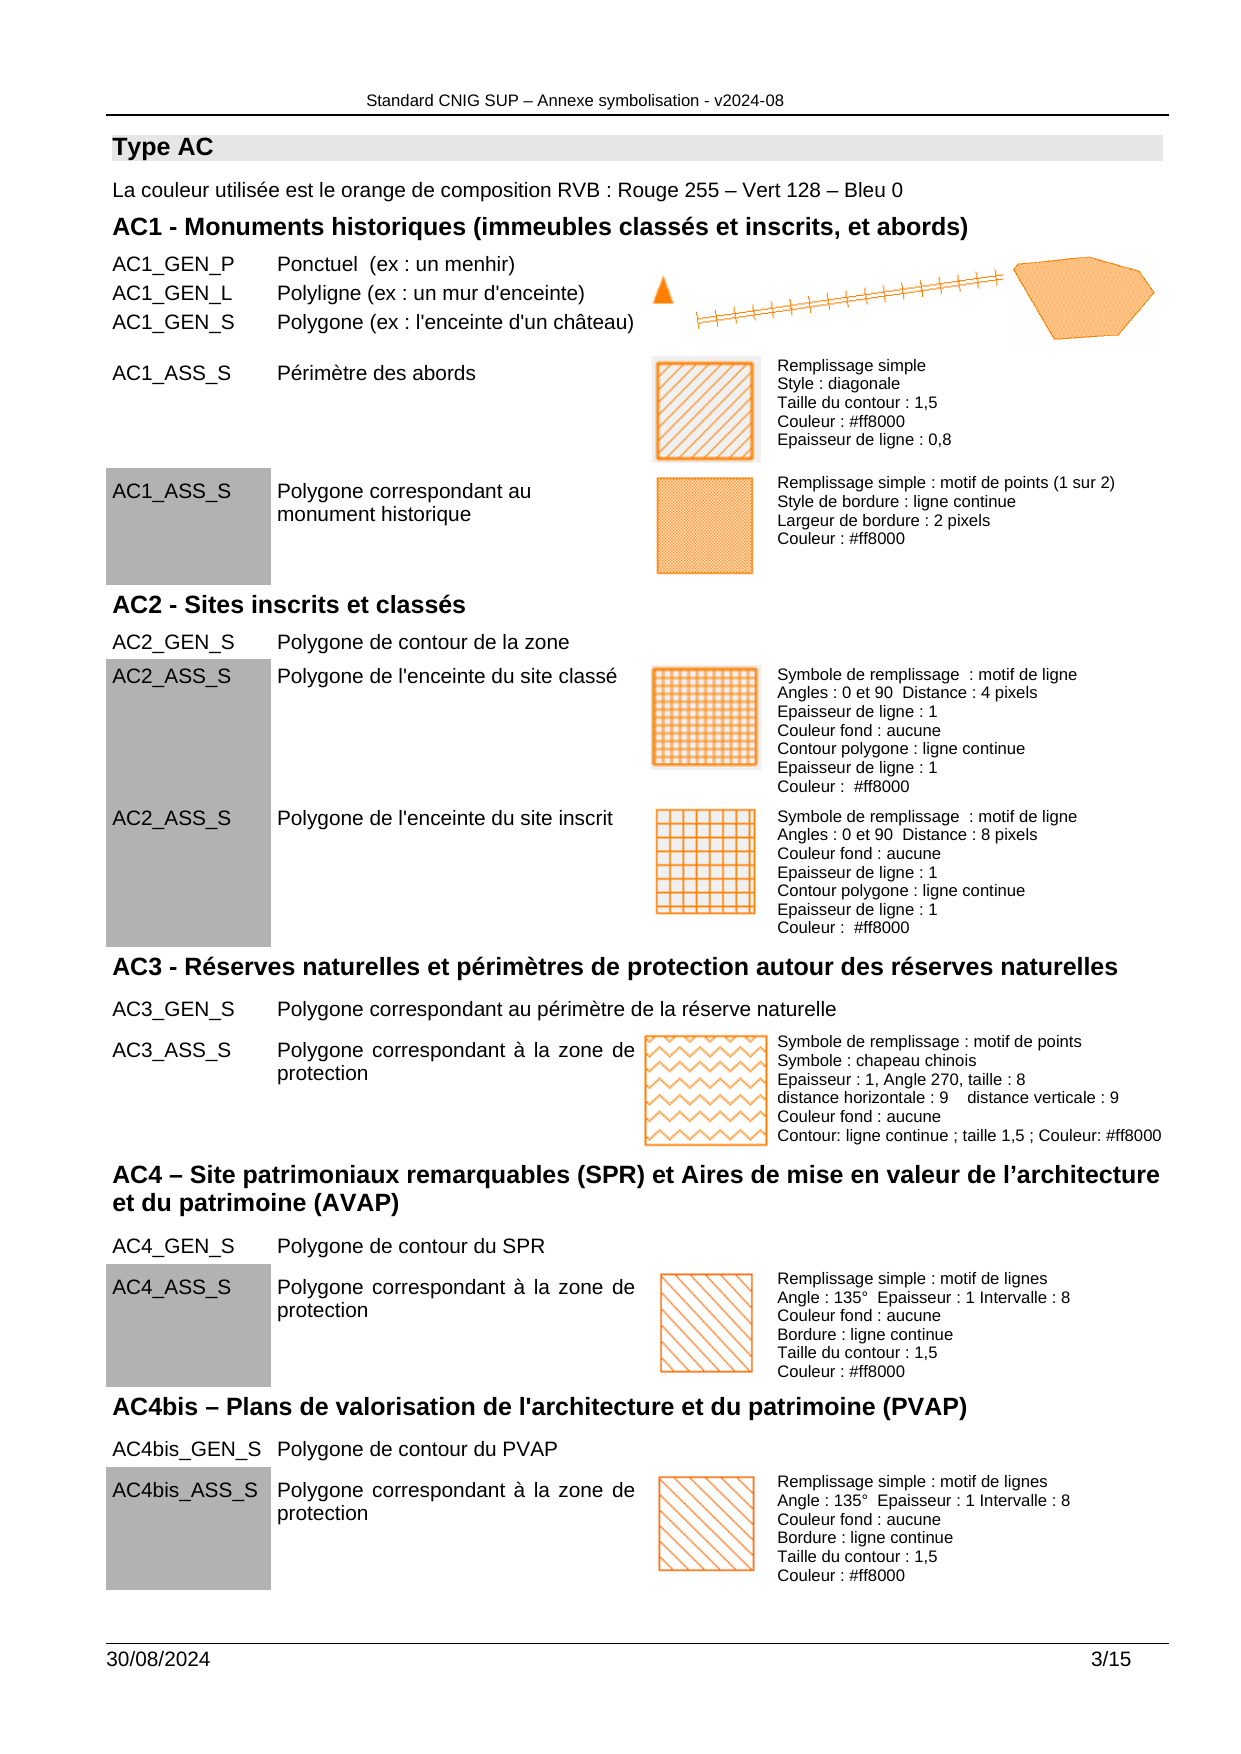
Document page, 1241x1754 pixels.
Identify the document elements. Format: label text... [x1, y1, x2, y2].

table_cell AC4_GEN_S [106, 1223, 271, 1263]
table_cell AC4_ASS_S [106, 1264, 271, 1387]
table_cell Polygone correspondant au monument historique [271, 468, 641, 585]
picture [653, 1269, 759, 1381]
picture [653, 807, 759, 918]
table_cell Polygone correspondant au périmètre de la réserve naturelle [271, 986, 1169, 1027]
table_cell [641, 468, 771, 585]
table_header Type AC [106, 129, 1169, 167]
picture [651, 356, 761, 463]
table_cell [641, 659, 771, 801]
table_cell Polygone de l'enceinte du site inscrit [271, 801, 641, 947]
table_cell AC1_ASS_S [106, 350, 271, 468]
table_cell Symbole de remplissage : motif de ligne Angles : 0 et 90 Distance : 4 pixels Epaisseur de ligne : 1 Couleur fond : aucune Contour polygone : ligne continue Epaisseur de ligne : 1 Couleur : #ff8000 [771, 659, 1169, 801]
table_cell AC4bis – Plans de valorisation de l'architecture et du patrimoine (PVAP) [106, 1387, 1169, 1426]
table_cell Polygone de contour du SPR [271, 1223, 1169, 1263]
picture [1008, 253, 1160, 345]
table_cell [641, 801, 771, 947]
table_cell AC4bis_ASS_S [106, 1467, 271, 1590]
picture [650, 665, 762, 770]
table_cell Polygone de contour du PVAP [271, 1426, 641, 1467]
table_cell AC1_ASS_S [106, 468, 271, 585]
table_cell [771, 1426, 1169, 1467]
table_cell AC2_ASS_S [106, 659, 271, 801]
table_cell AC2_GEN_S [106, 625, 271, 659]
table_cell Polygone de contour de la zone [271, 625, 641, 659]
table_cell Polygone correspondant à la zone de protection [271, 1264, 641, 1387]
picture [641, 1032, 772, 1150]
table_cell Symbole de remplissage : motif de points Symbole : chapeau chinois Epaisseur : 1, Angle 270, taille : 8 distance horizontale : 9 distance verticale : 9 Couleur fond : aucune Contour: ligne continue ; taille 1,5 ; Couleur: #ff8000 [771, 1027, 1169, 1156]
table_cell AC1 - Monuments historiques (immeubles classés et inscrits, et abords) [106, 208, 1169, 247]
table_cell AC1_GEN_P AC1_GEN_L AC1_GEN_S [106, 247, 271, 350]
table_cell Polygone correspondant à la zone de protection [271, 1467, 641, 1590]
table_cell AC3_GEN_S [106, 986, 271, 1027]
table_cell [641, 1426, 771, 1467]
picture [650, 272, 677, 307]
table_cell [641, 1027, 771, 1032]
table_cell [641, 625, 1169, 659]
table_cell AC4 – Site patrimoniaux remarquables (SPR) et Aires de mise en valeur de l’architecture et du patrimoine (AVAP) [106, 1156, 1169, 1223]
table_cell AC3_ASS_S [106, 1027, 271, 1156]
picture [694, 261, 1004, 330]
table_cell Remplissage simple : motif de points (1 sur 2) Style de bordure : ligne continue Largeur de bordure : 2 pixels Couleur : #ff8000 [771, 468, 1169, 585]
table_cell AC2_ASS_S [106, 801, 271, 947]
table_cell AC3 - Réserves naturelles et périmètres de protection autour des réserves naturelles [106, 947, 1169, 986]
table_cell Périmètre des abords [271, 350, 641, 468]
table_cell AC4bis_GEN_S [106, 1426, 271, 1467]
table_cell Polygone de l'enceinte du site classé [271, 659, 641, 801]
table_cell Remplissage simple : motif de lignes Angle : 135° Epaisseur : 1 Intervalle : 8 Couleur fond : aucune Bordure : ligne continue Taille du contour : 1,5 Couleur : #ff8000 [771, 1467, 1169, 1590]
table_cell La couleur utilisée est le orange de composition RVB : Rouge 255 – Vert 128 – Bleu 0 [106, 167, 1169, 207]
table_cell [641, 1264, 771, 1387]
picture [651, 1472, 761, 1579]
table_cell [641, 247, 1169, 350]
table_cell Remplissage simple Style : diagonale Taille du contour : 1,5 Couleur : #ff8000 Epaisseur de ligne : 0,8 [771, 350, 1169, 468]
table_cell Symbole de remplissage : motif de ligne Angles : 0 et 90 Distance : 8 pixels Couleur fond : aucune Epaisseur de ligne : 1 Contour polygone : ligne continue Epaisseur de ligne : 1 Couleur : #ff8000 [771, 801, 1169, 947]
table_cell AC2 - Sites inscrits et classés [106, 585, 1169, 624]
table_cell [641, 350, 771, 468]
table_cell Polygone correspondant à la zone de protection [271, 1027, 641, 1156]
table_cell Ponctuel (ex : un menhir) Polyligne (ex : un mur d'enceinte) Polygone (ex : l'enceinte d'un château) [271, 247, 641, 350]
picture [654, 473, 758, 579]
table_cell [641, 1467, 771, 1590]
table_cell Remplissage simple : motif de lignes Angle : 135° Epaisseur : 1 Intervalle : 8 Couleur fond : aucune Bordure : ligne continue Taille du contour : 1,5 Couleur : #ff8000 [771, 1264, 1169, 1387]
table_cell [641, 1150, 771, 1156]
